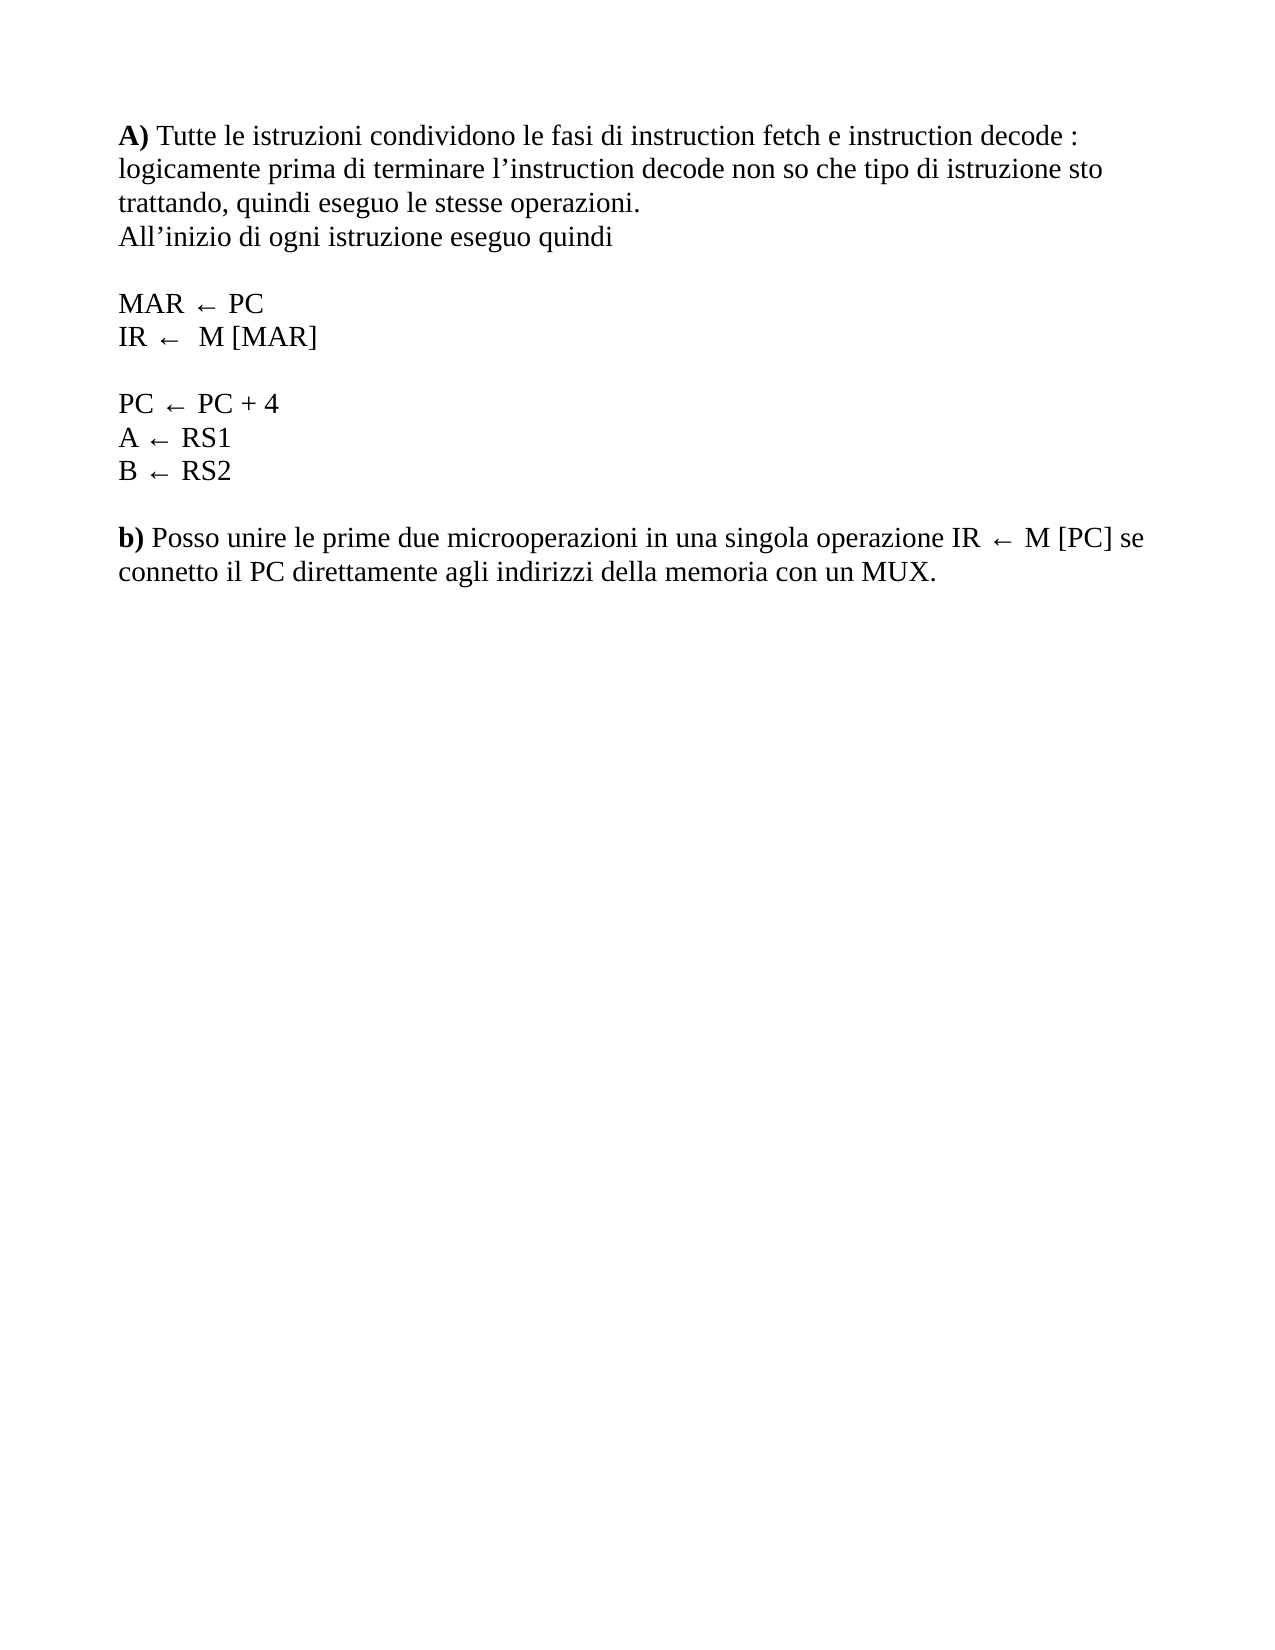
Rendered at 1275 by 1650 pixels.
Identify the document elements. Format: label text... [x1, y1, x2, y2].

text A) Tutte le istruzioni condividono le fasi di instruction fetch e instruction decode : logicamente prima di terminare l’instruction decode non so che tipo di istruzione sto trattando, quindi eseguo le stesse operazioni. [118, 118, 1157, 219]
text b) Posso unire le prime due microoperazioni in una singola operazione IR ← M [PC] se connetto il PC direttamente agli indirizzi della memoria con un MUX. [118, 521, 1157, 588]
text IR ← M [MAR] [118, 319, 1157, 353]
text PC ← PC + 4 [118, 386, 1157, 420]
text All’inizio di ogni istruzione eseguo quindi [118, 219, 1157, 252]
text MAR ← PC [118, 286, 1157, 319]
text A ← RS1 [118, 420, 1157, 453]
text B ← RS2 [118, 453, 1157, 487]
